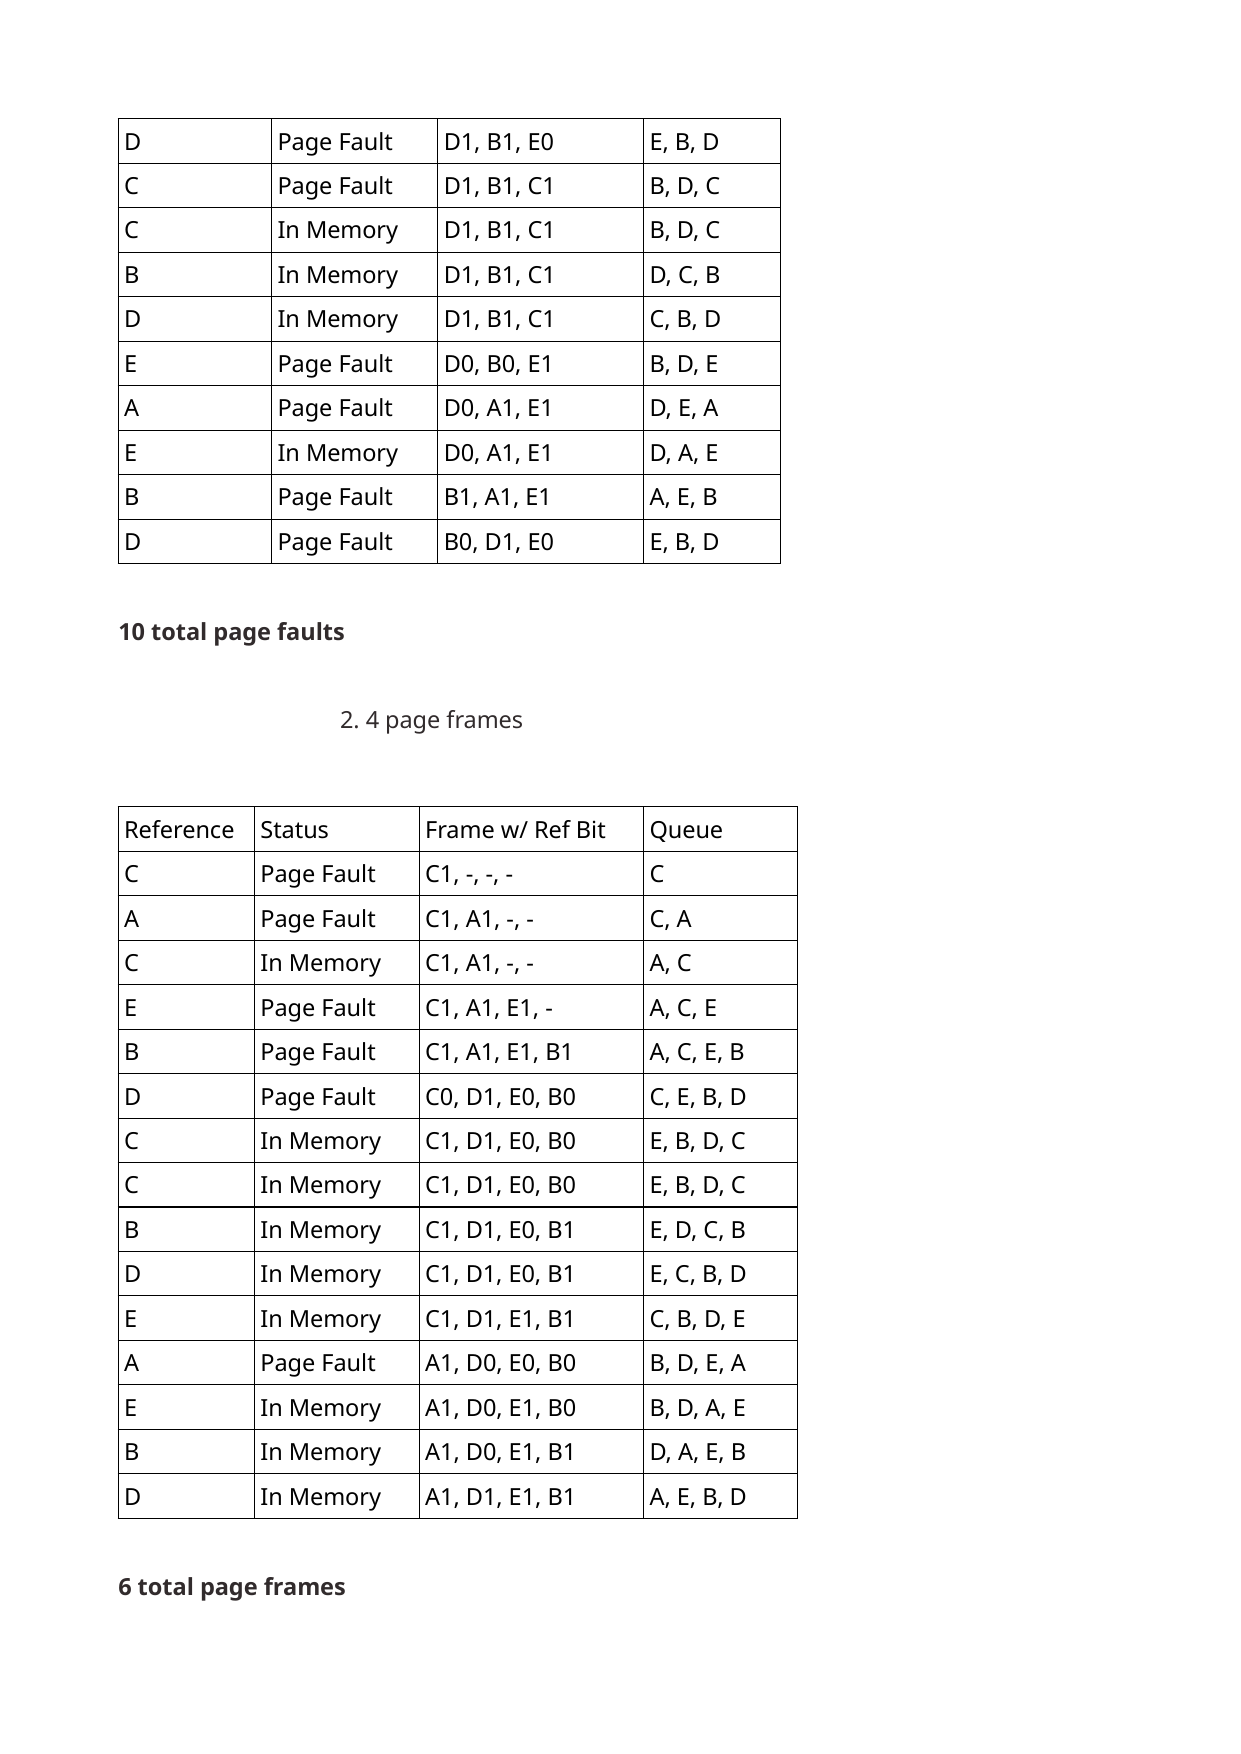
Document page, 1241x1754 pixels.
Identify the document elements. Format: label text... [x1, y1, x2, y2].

table_cell D0, A1, E1 [438, 431, 643, 474]
table_cell C, A [644, 896, 797, 939]
table_cell B1, A1, E1 [438, 475, 643, 518]
table_cell B [119, 1430, 254, 1473]
table_cell In Memory [255, 1385, 419, 1429]
table_cell C, B, D [644, 297, 780, 341]
table_cell B, D, E, A [644, 1341, 797, 1384]
table_cell Page Fault [255, 985, 419, 1028]
table_cell C [119, 1163, 254, 1206]
table_cell C1, D1, E0, B1 [420, 1252, 643, 1295]
table_cell A1, D1, E1, B1 [420, 1474, 643, 1518]
table_cell In Memory [255, 941, 419, 984]
table_cell B [119, 475, 271, 518]
table_cell C1, A1, E1, - [420, 985, 643, 1028]
table_header Frame w/ Ref Bit [420, 807, 643, 851]
table_cell A1, D0, E1, B0 [420, 1385, 643, 1429]
table_cell Page Fault [272, 342, 437, 385]
table_cell Page Fault [272, 475, 437, 518]
table_cell C1, -, -, - [420, 852, 643, 895]
table_cell A1, D0, E1, B1 [420, 1430, 643, 1473]
table_cell D [119, 1252, 254, 1295]
table_cell B, D, A, E [644, 1385, 797, 1429]
table_cell In Memory [272, 208, 437, 252]
table_cell B, D, C [644, 164, 780, 207]
table_cell C [119, 1119, 254, 1162]
table_cell C, B, D, E [644, 1296, 797, 1340]
table_cell B, D, E [644, 342, 780, 385]
table_cell A, C, E [644, 985, 797, 1028]
table_cell D, A, E [644, 431, 780, 474]
table_header Reference [119, 807, 254, 851]
table_cell A [119, 1341, 254, 1384]
table_cell Page Fault [272, 520, 437, 563]
table_cell D1, B1, C1 [438, 297, 643, 341]
table_cell D, E, A [644, 386, 780, 429]
table_cell Page Fault [255, 1074, 419, 1117]
table_cell A, E, B [644, 475, 780, 518]
table_cell Page Fault [272, 386, 437, 429]
table_cell A [119, 896, 254, 939]
table_cell In Memory [255, 1474, 419, 1518]
table_cell Page Fault [255, 1341, 419, 1384]
table_cell D, A, E, B [644, 1430, 797, 1473]
table_cell C1, A1, -, - [420, 941, 643, 984]
table_cell C1, D1, E0, B0 [420, 1163, 643, 1206]
table_cell B [119, 1208, 254, 1251]
table_cell Page Fault [255, 1030, 419, 1073]
table_cell C1, D1, E0, B0 [420, 1119, 643, 1162]
table_cell C [119, 208, 271, 252]
table_cell C1, A1, -, - [420, 896, 643, 939]
table_cell A [119, 386, 271, 429]
table_cell C1, A1, E1, B1 [420, 1030, 643, 1073]
table_cell C1, D1, E1, B1 [420, 1296, 643, 1340]
table_cell C [119, 852, 254, 895]
table_cell B, D, C [644, 208, 780, 252]
table_cell In Memory [255, 1296, 419, 1340]
table_cell E, C, B, D [644, 1252, 797, 1295]
table_cell D [119, 520, 271, 563]
table_cell A, C, E, B [644, 1030, 797, 1073]
table_cell D [119, 1474, 254, 1518]
table_cell D [119, 119, 271, 163]
table_cell A, E, B, D [644, 1474, 797, 1518]
table_cell B0, D1, E0 [438, 520, 643, 563]
table_cell In Memory [272, 431, 437, 474]
table_cell Page Fault [272, 164, 437, 207]
table_cell E [119, 1385, 254, 1429]
text 6 total page frames [118, 1570, 1122, 1602]
table_cell In Memory [272, 297, 437, 341]
table_cell E [119, 985, 254, 1028]
table_cell In Memory [255, 1119, 419, 1162]
table_cell In Memory [255, 1430, 419, 1473]
table_cell E, B, D, C [644, 1119, 797, 1162]
table_cell D [119, 1074, 254, 1117]
table_cell C, E, B, D [644, 1074, 797, 1117]
table_cell Page Fault [255, 896, 419, 939]
table_cell E [119, 431, 271, 474]
table_cell A1, D0, E0, B0 [420, 1341, 643, 1384]
table_cell A, C [644, 941, 797, 984]
table_cell B [119, 1030, 254, 1073]
table_cell E [119, 1296, 254, 1340]
table_cell E, B, D, C [644, 1163, 797, 1206]
table_cell C1, D1, E0, B1 [420, 1208, 643, 1251]
table_cell C [644, 852, 797, 895]
table_cell E, D, C, B [644, 1208, 797, 1251]
table_cell D0, B0, E1 [438, 342, 643, 385]
table_header Queue [644, 807, 797, 851]
table_cell C0, D1, E0, B0 [420, 1074, 643, 1117]
table_cell D1, B1, C1 [438, 208, 643, 252]
table_cell E, B, D [644, 520, 780, 563]
table_header Status [255, 807, 419, 851]
table_cell D1, B1, C1 [438, 253, 643, 296]
table_cell D [119, 297, 271, 341]
table_cell In Memory [272, 253, 437, 296]
table_cell D1, B1, E0 [438, 119, 643, 163]
table_cell In Memory [255, 1252, 419, 1295]
table_cell B [119, 253, 271, 296]
table_cell In Memory [255, 1208, 419, 1251]
table_cell D0, A1, E1 [438, 386, 643, 429]
table_cell In Memory [255, 1163, 419, 1206]
table_cell D, C, B [644, 253, 780, 296]
list 2. 4 page frames [118, 667, 1122, 735]
table_cell D1, B1, C1 [438, 164, 643, 207]
text 10 total page faults [118, 615, 1122, 647]
table_cell Page Fault [255, 852, 419, 895]
table_cell C [119, 164, 271, 207]
table_cell C [119, 941, 254, 984]
table_cell E, B, D [644, 119, 780, 163]
table_cell Page Fault [272, 119, 437, 163]
table_cell E [119, 342, 271, 385]
